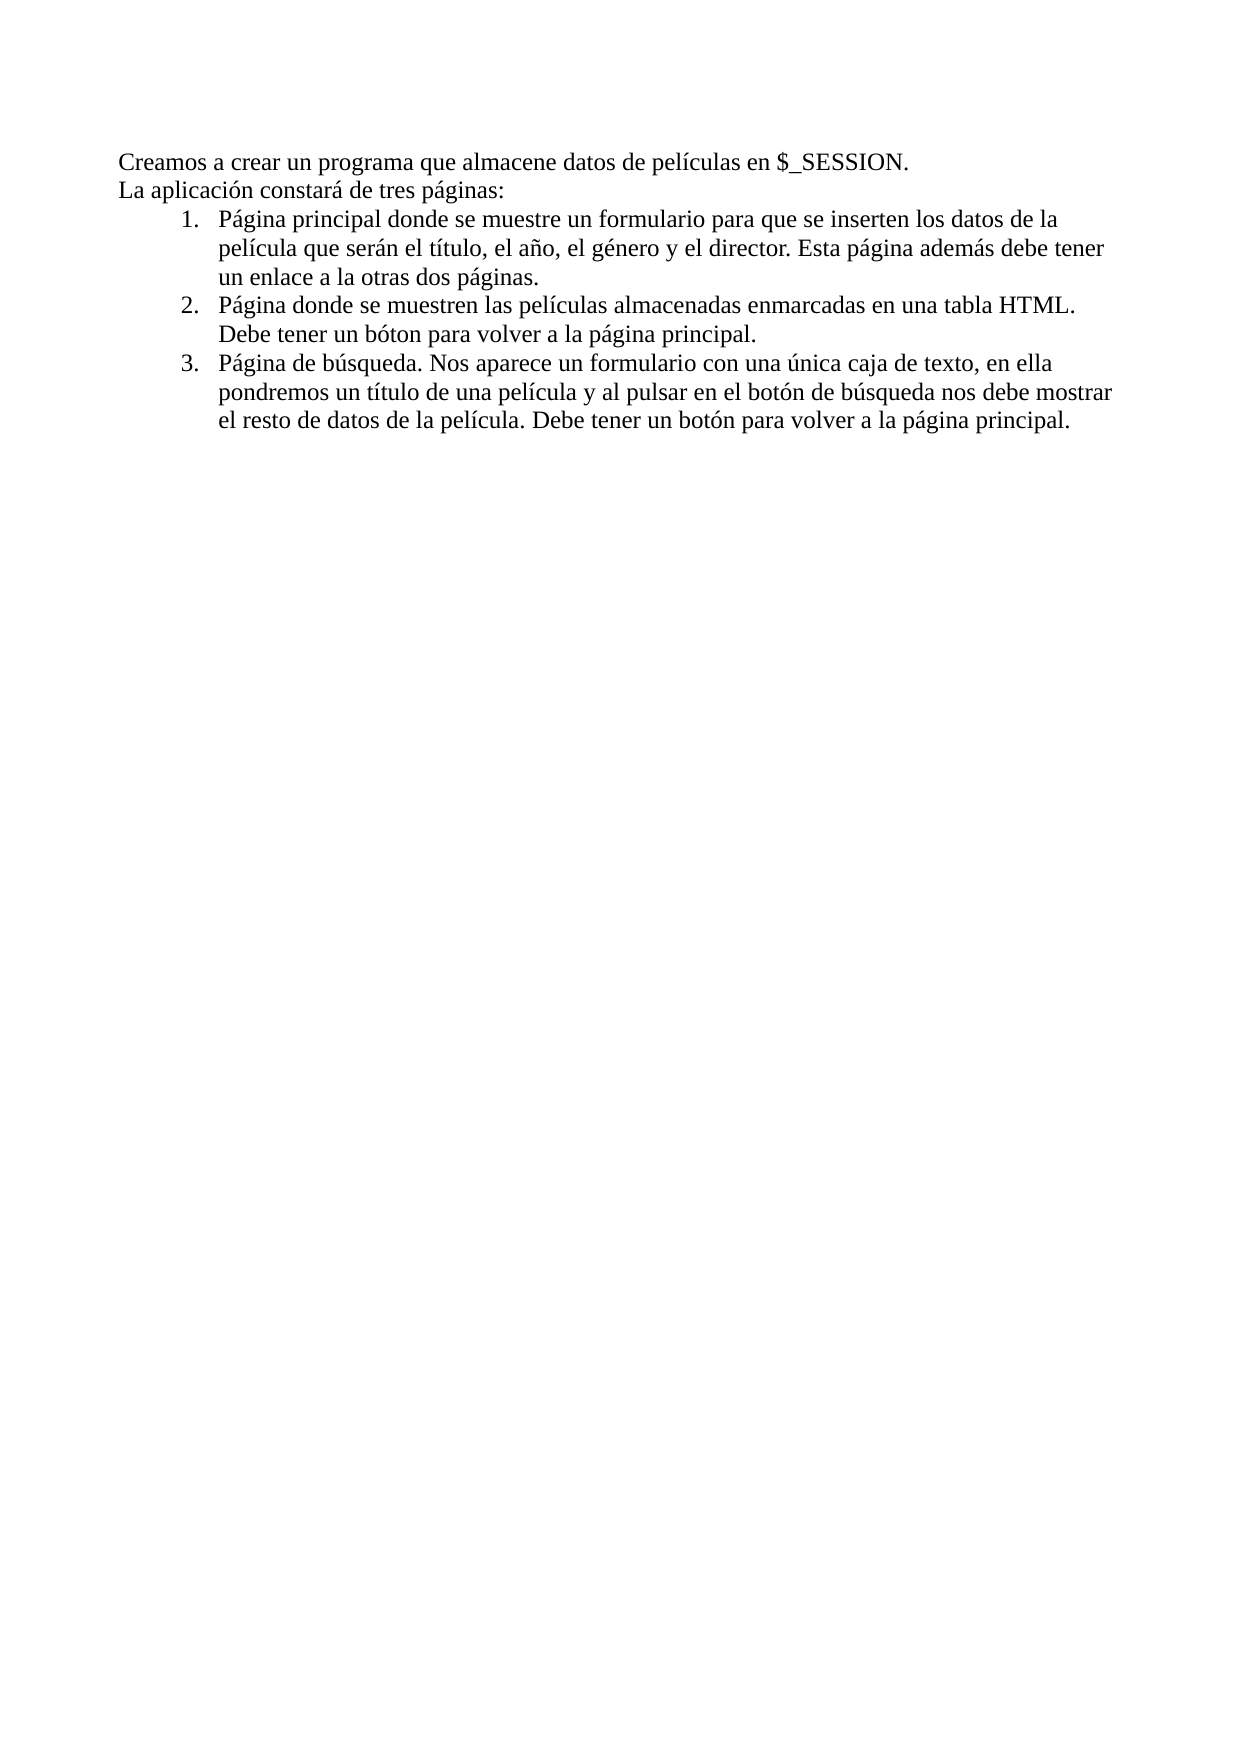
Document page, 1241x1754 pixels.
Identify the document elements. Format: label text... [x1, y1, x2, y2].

list Página donde se muestren las películas almacenadas enmarcadas en una tabla HTML. Debe tener un bóton para volver a la página principal. [181, 291, 1122, 348]
text Creamos a crear un programa que almacene datos de películas en $_SESSION. [118, 147, 1122, 176]
list Página principal donde se muestre un formulario para que se inserten los datos de la película que serán el título, el año, el género y el director. Esta página además debe tener un enlace a la otras dos páginas. [181, 204, 1122, 291]
list Página de búsqueda. Nos aparece un formulario con una única caja de texto, en ella pondremos un título de una película y al pulsar en el botón de búsqueda nos debe mostrar el resto de datos de la película. Debe tener un botón para volver a la página principal. [181, 348, 1122, 434]
text La aplicación constará de tres páginas: [118, 176, 1122, 204]
